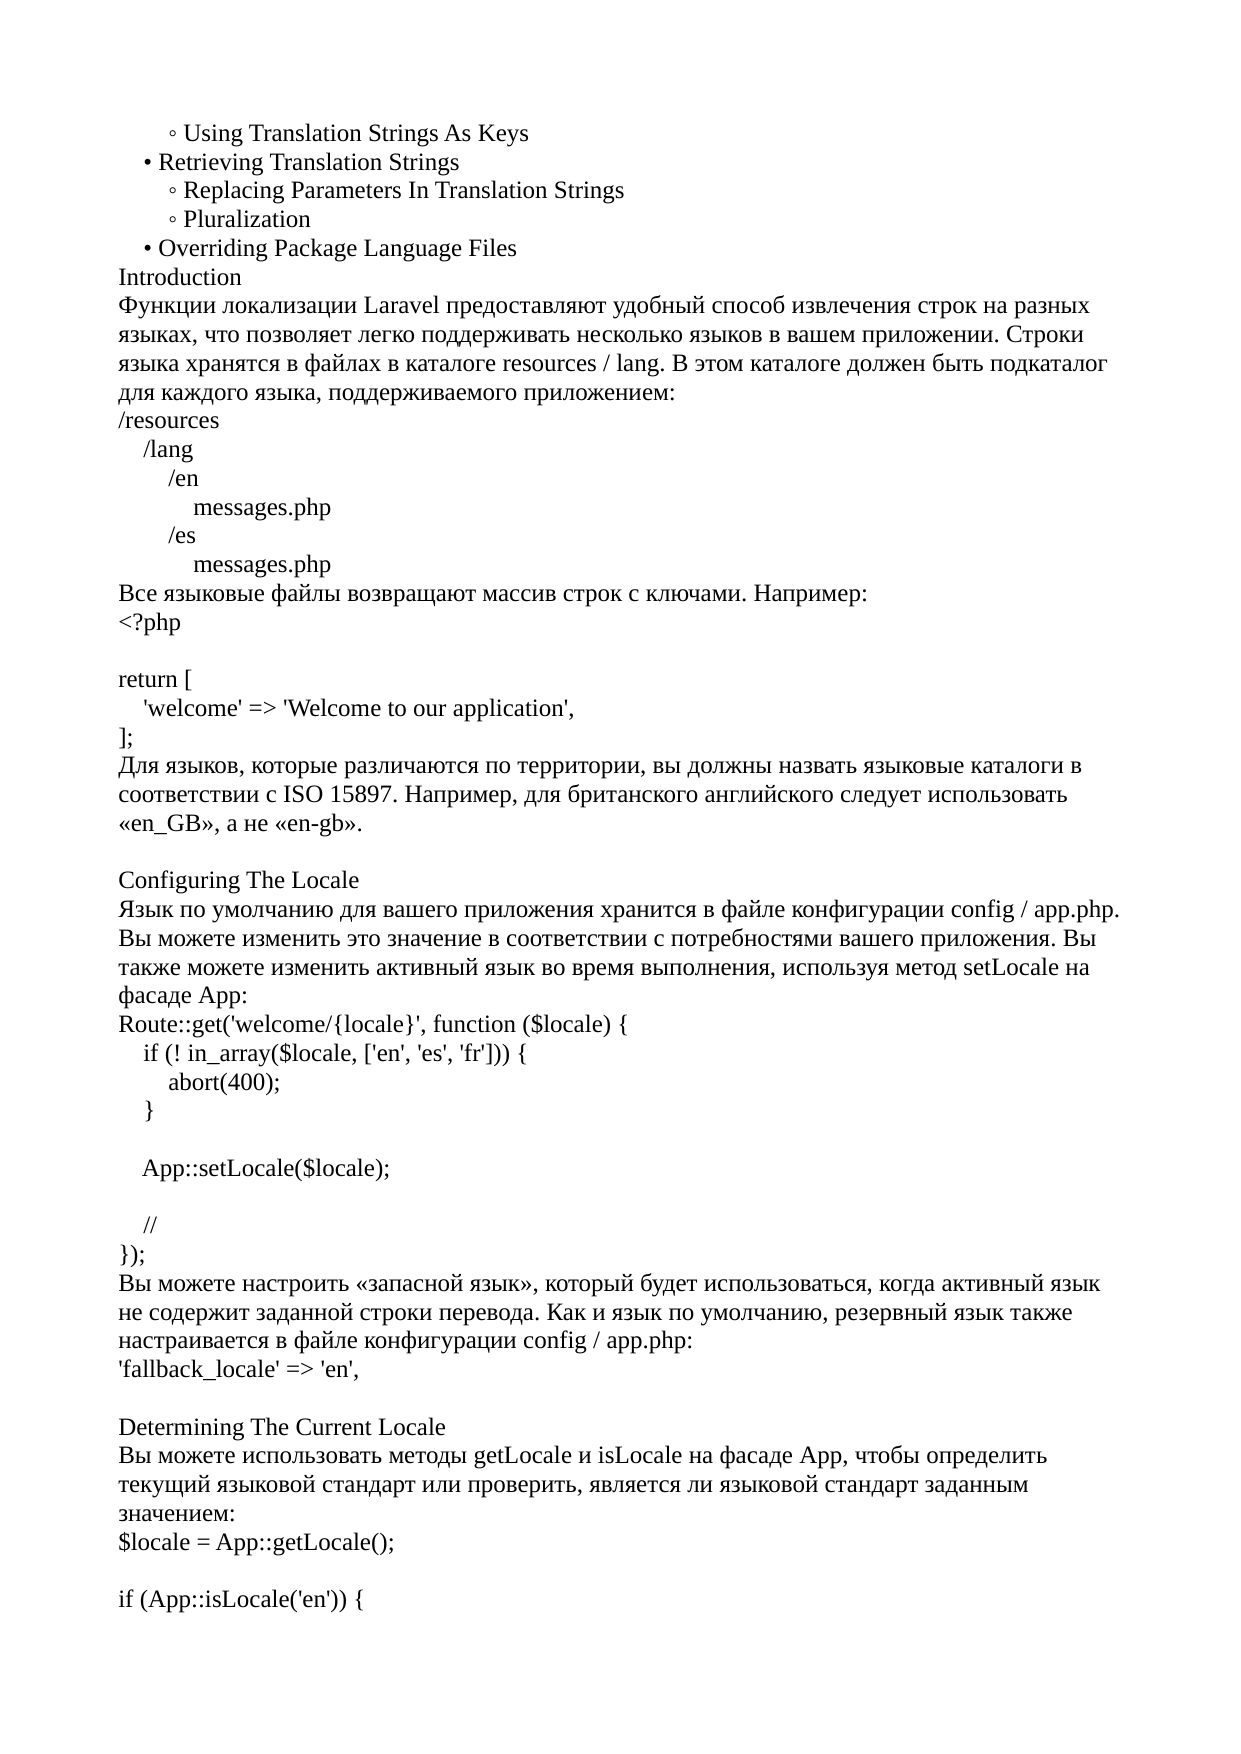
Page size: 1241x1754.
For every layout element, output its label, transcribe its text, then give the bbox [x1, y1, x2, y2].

text Configuring The Locale [118, 866, 1122, 894]
text Introduction [118, 262, 1122, 291]
text Вы можете использовать методы getLocale и isLocale на фасаде App, чтобы определить текущий языковой стандарт или проверить, является ли языковой стандарт заданным значением: [118, 1441, 1122, 1527]
text Функции локализации Laravel предоставляют удобный способ извлечения строк на разных языках, что позволяет легко поддерживать несколько языков в вашем приложении. Строки языка хранятся в файлах в каталоге resources / lang. В этом каталоге должен быть подкаталог для каждого языка, поддерживаемого приложением: [118, 291, 1122, 406]
text Вы можете настроить «запасной язык», который будет использоваться, когда активный язык не содержит заданной строки перевода. Как и язык по умолчанию, резервный язык также настраивается в файле конфигурации config / app.php: [118, 1268, 1122, 1354]
text 'fallback_locale' => 'en', [118, 1354, 1122, 1383]
text Для языков, которые различаются по территории, вы должны назвать языковые каталоги в соответствии с ISO 15897. Например, для британского английского следует использовать «en_GB», а не «en-gb». [118, 751, 1122, 837]
text <?php [118, 607, 1122, 636]
text $locale = App::getLocale(); [118, 1527, 1122, 1556]
text App::setLocale($locale); [118, 1153, 1122, 1182]
text ]; [118, 722, 1122, 751]
text ◦ Pluralization [118, 204, 1122, 233]
text if (! in_array($locale, ['en', 'es', 'fr'])) { [118, 1038, 1122, 1067]
text /es [118, 521, 1122, 549]
text • Overriding Package Language Files [118, 233, 1122, 262]
text }); [118, 1239, 1122, 1268]
text abort(400); [118, 1067, 1122, 1096]
text Route::get('welcome/{locale}', function ($locale) { [118, 1009, 1122, 1038]
text ◦ Using Translation Strings As Keys [118, 118, 1122, 147]
text } [118, 1096, 1122, 1124]
text return [ [118, 664, 1122, 693]
text /lang [118, 434, 1122, 463]
text if (App::isLocale('en')) { [118, 1584, 1122, 1613]
text ◦ Replacing Parameters In Translation Strings [118, 176, 1122, 204]
text messages.php [118, 492, 1122, 521]
text /resources [118, 406, 1122, 434]
text /en [118, 463, 1122, 492]
text 'welcome' => 'Welcome to our application', [118, 693, 1122, 722]
text // [118, 1211, 1122, 1239]
text Determining The Current Locale [118, 1412, 1122, 1441]
text Язык по умолчанию для вашего приложения хранится в файле конфигурации config / app.php. Вы можете изменить это значение в соответствии с потребностями вашего приложения. Вы также можете изменить активный язык во время выполнения, используя метод setLocale на фасаде App: [118, 894, 1122, 1009]
text messages.php [118, 549, 1122, 578]
text Все языковые файлы возвращают массив строк с ключами. Например: [118, 578, 1122, 607]
text • Retrieving Translation Strings [118, 147, 1122, 176]
